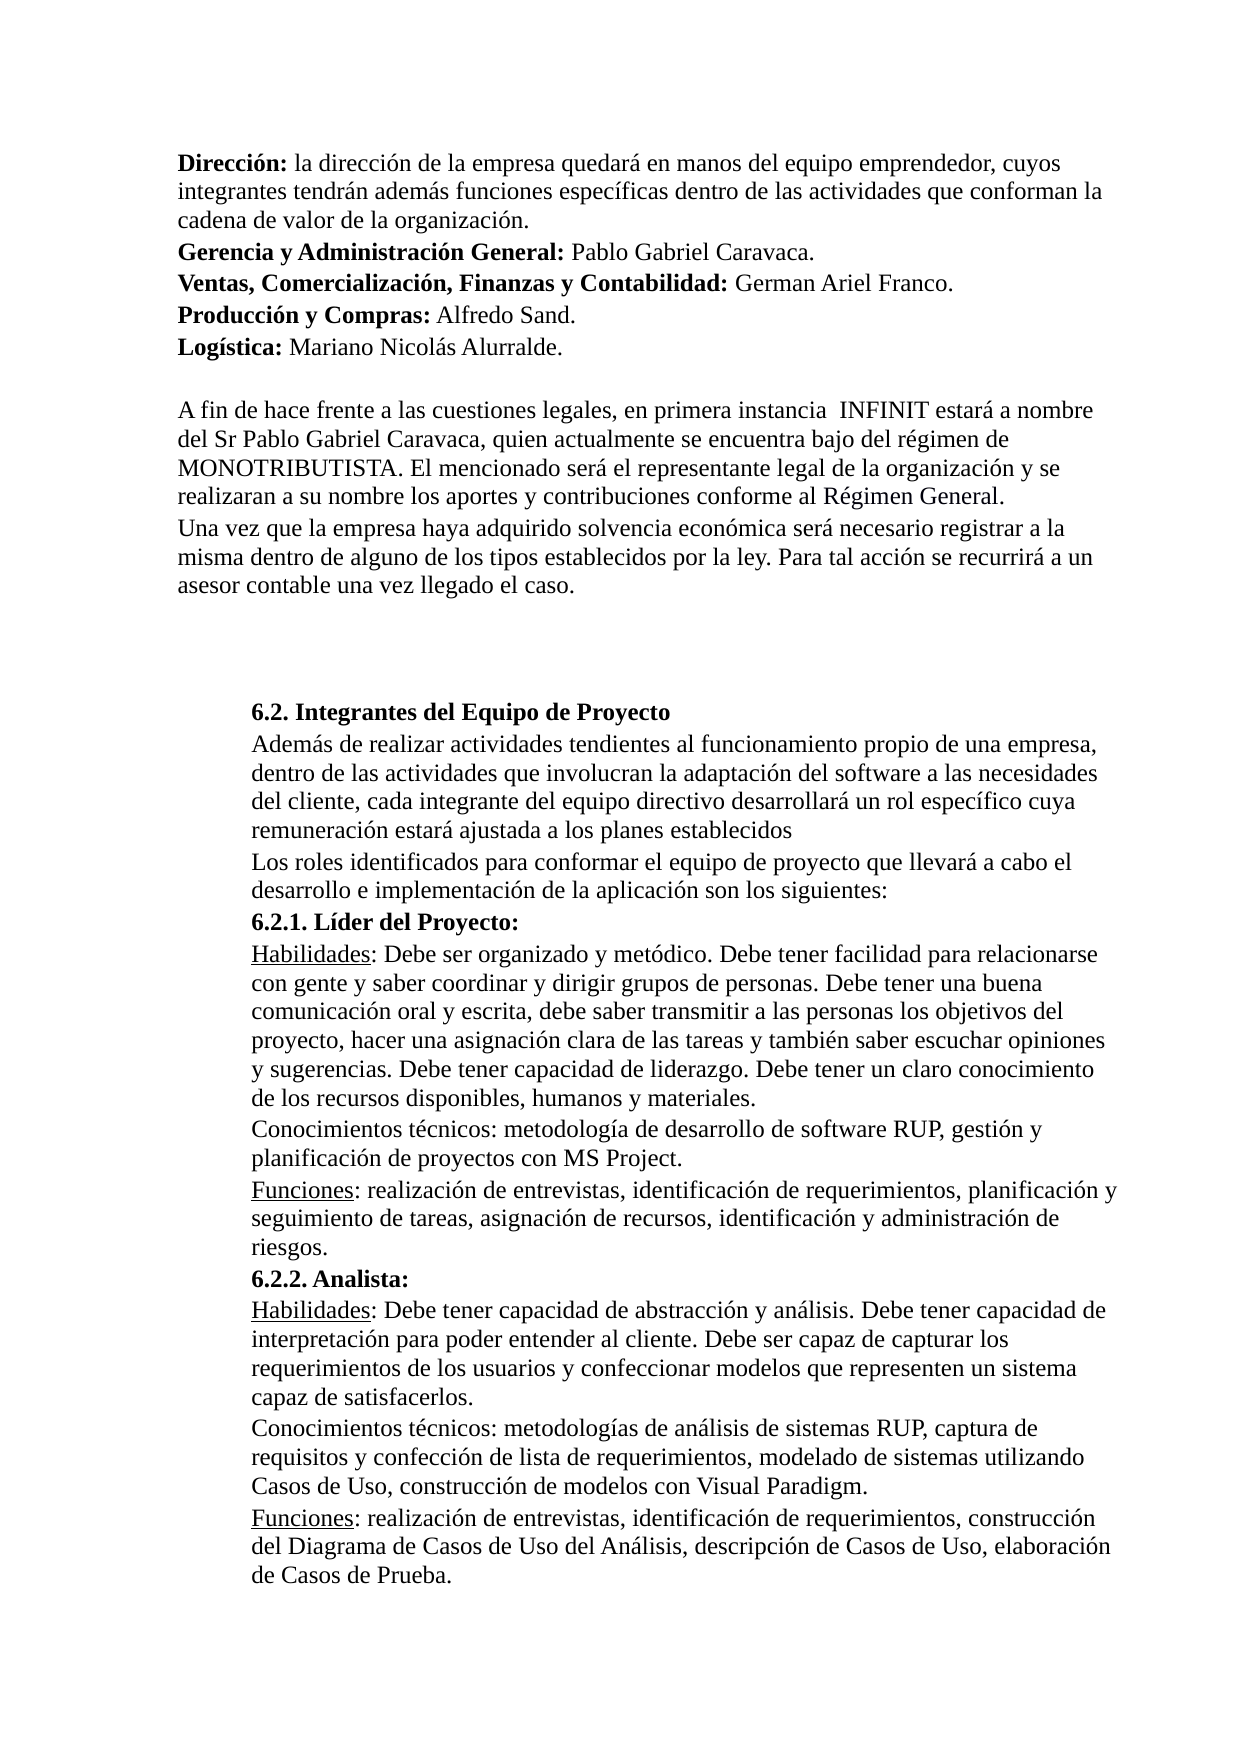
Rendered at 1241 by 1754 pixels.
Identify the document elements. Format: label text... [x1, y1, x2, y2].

text Logística: Mariano Nicolás Alurralde. [177, 332, 1122, 361]
text Conocimientos técnicos: metodología de desarrollo de software RUP, gestión y planificación de proyectos con MS Project. [251, 1114, 1122, 1172]
text Los roles identificados para conformar el equipo de proyecto que llevará a cabo el desarrollo e implementación de la aplicación son los siguientes: [251, 847, 1122, 904]
text Ventas, Comercialización, Finanzas y Contabilidad: German Ariel Franco. [177, 268, 1122, 297]
text 6.2. Integrantes del Equipo de Proyecto [177, 697, 1122, 726]
text Una vez que la empresa haya adquirido solvencia económica será necesario registrar a la misma dentro de alguno de los tipos establecidos por la ley. Para tal acción se recurrirá a un asesor contable una vez llegado el caso. [177, 513, 1122, 599]
text Dirección: la dirección de la empresa quedará en manos del equipo emprendedor, cuyos integrantes tendrán además funciones específicas dentro de las actividades que conforman la cadena de valor de la organización. [177, 148, 1122, 234]
text Funciones: realización de entrevistas, identificación de requerimientos, construcción del Diagrama de Casos de Uso del Análisis, descripción de Casos de Uso, elaboración de Casos de Prueba. [251, 1503, 1122, 1589]
text 6.2.1. Líder del Proyecto: [251, 907, 1122, 936]
text Gerencia y Administración General: Pablo Gabriel Caravaca. [177, 237, 1122, 266]
text Producción y Compras: Alfredo Sand. [177, 300, 1122, 329]
text Habilidades: Debe tener capacidad de abstracción y análisis. Debe tener capacidad de interpretación para poder entender al cliente. Debe ser capaz de capturar los requerimientos de los usuarios y confeccionar modelos que representen un sistema capaz de satisfacerlos. [251, 1296, 1122, 1411]
text Funciones: realización de entrevistas, identificación de requerimientos, planificación y seguimiento de tareas, asignación de recursos, identificación y administración de riesgos. [251, 1175, 1122, 1261]
text Habilidades: Debe ser organizado y metódico. Debe tener facilidad para relacionarse con gente y saber coordinar y dirigir grupos de personas. Debe tener una buena comunicación oral y escrita, debe saber transmitir a las personas los objetivos del proyecto, hacer una asignación clara de las tareas y también saber escuchar opiniones y sugerencias. Debe tener capacidad de liderazgo. Debe tener un claro conocimiento de los recursos disponibles, humanos y materiales. [251, 939, 1122, 1111]
text Conocimientos técnicos: metodologías de análisis de sistemas RUP, captura de requisitos y confección de lista de requerimientos, modelado de sistemas utilizando Casos de Uso, construcción de modelos con Visual Paradigm. [251, 1413, 1122, 1500]
text A fin de hace frente a las cuestiones legales, en primera instancia INFINIT estará a nombre del Sr Pablo Gabriel Caravaca, quien actualmente se encuentra bajo del régimen de MONOTRIBUTISTA. El mencionado será el representante legal de la organización y se realizaran a su nombre los aportes y contribuciones conforme al Régimen General. [177, 395, 1122, 510]
text Además de realizar actividades tendientes al funcionamiento propio de una empresa, dentro de las actividades que involucran la adaptación del software a las necesidades del cliente, cada integrante del equipo directivo desarrollará un rol específico cuya remuneración estará ajustada a los planes establecidos [251, 729, 1122, 844]
text 6.2.2. Analista: [251, 1264, 1122, 1293]
